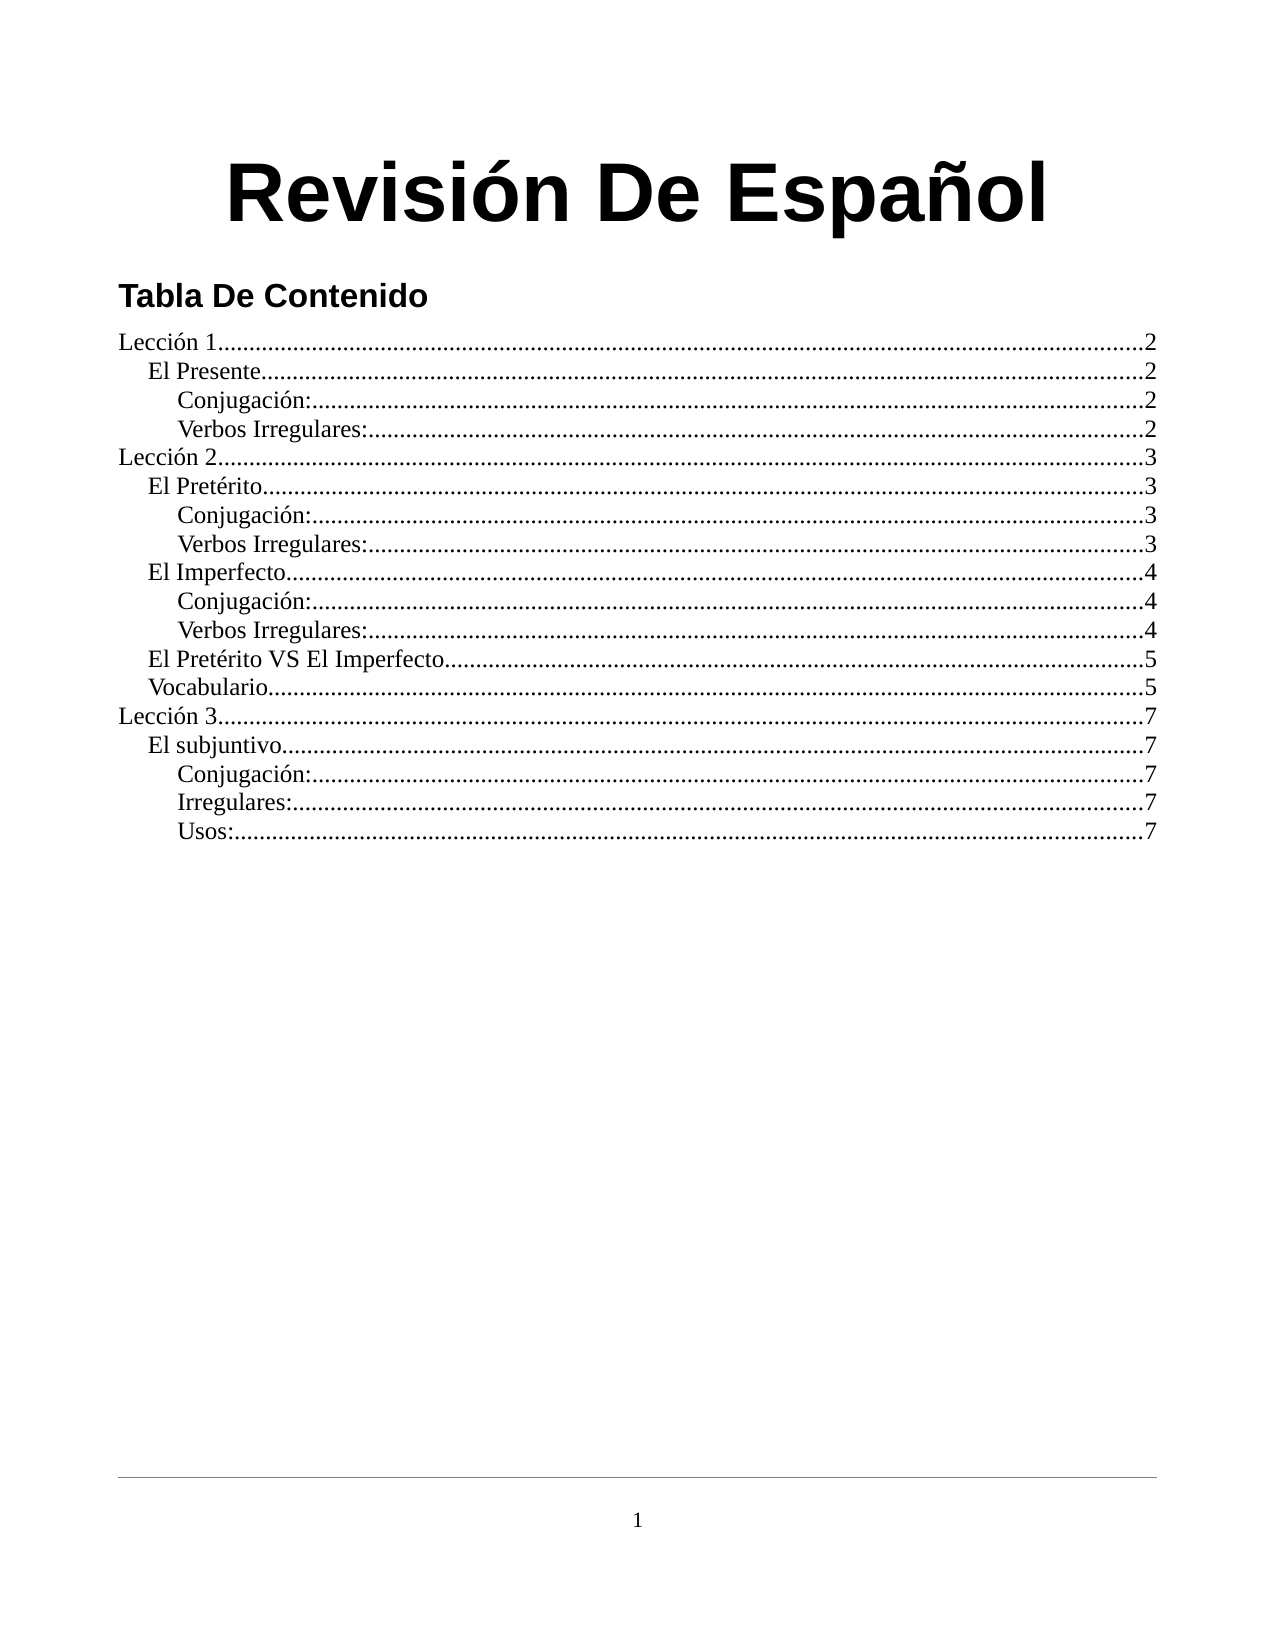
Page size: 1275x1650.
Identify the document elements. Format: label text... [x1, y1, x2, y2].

text Verbos Irregulares: 4 [177, 615, 1157, 644]
text Conjugación: 3 [177, 500, 1157, 529]
text Verbos Irregulares: 2 [177, 414, 1157, 442]
text Lección 2 3 [118, 442, 1157, 471]
text Conjugación: 4 [177, 586, 1157, 615]
text El Presente 2 [148, 356, 1157, 385]
text El Pretérito VS El Imperfecto 5 [148, 644, 1157, 672]
title Revisión De Español [118, 143, 1157, 239]
text Lección 3 7 [118, 701, 1157, 730]
text Verbos Irregulares: 3 [177, 529, 1157, 557]
text Usos: 7 [177, 816, 1157, 845]
text El Imperfecto 4 [148, 557, 1157, 586]
text Conjugación: 2 [177, 385, 1157, 414]
subtitle Tabla De Contenido [118, 276, 1157, 315]
text Conjugación: 7 [177, 759, 1157, 787]
text Irregulares: 7 [177, 787, 1157, 816]
text El subjuntivo 7 [148, 730, 1157, 759]
text Vocabulario 5 [148, 672, 1157, 701]
text El Pretérito 3 [148, 471, 1157, 500]
text Lección 1 2 [118, 327, 1157, 356]
